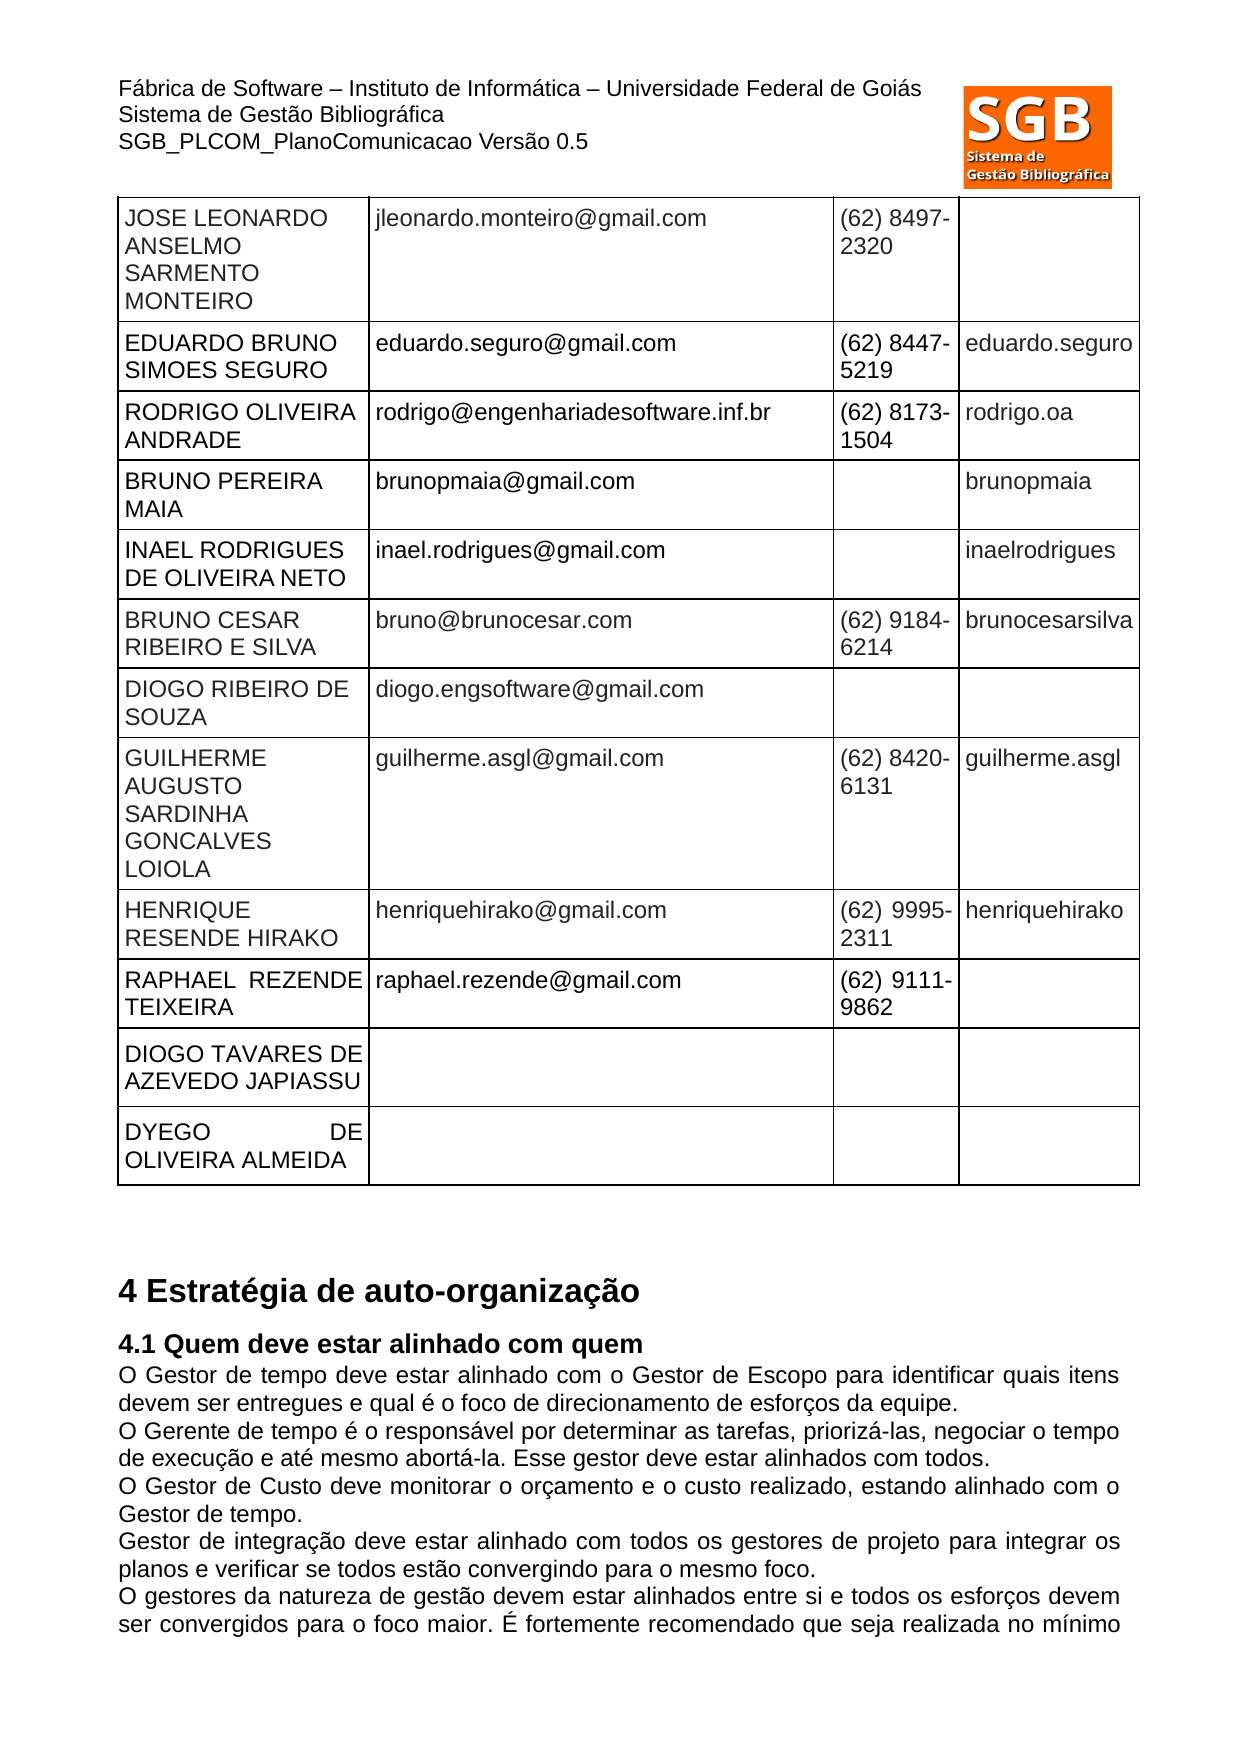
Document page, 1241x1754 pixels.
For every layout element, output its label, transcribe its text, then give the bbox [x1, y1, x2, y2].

table_cell DIOGO RIBEIRO DE SOUZA [119, 669, 368, 736]
subtitle 4 Estratégia de auto-organização [118, 1271, 1122, 1309]
table_cell BRUNO PEREIRA MAIA [119, 461, 368, 529]
table_cell [960, 198, 1139, 321]
table_cell diogo.engsoftware@gmail.com [370, 669, 833, 736]
table_cell (62) 9184-6214 [834, 600, 958, 667]
table_cell [960, 1029, 1139, 1106]
table_cell brunopmaia@gmail.com [370, 461, 833, 529]
table_cell henriquehirako [960, 890, 1139, 958]
table_cell (62) 8447-5219 [834, 322, 958, 390]
table_cell [834, 1107, 958, 1184]
table_cell JOSE LEONARDO ANSELMO SARMENTO MONTEIRO [119, 198, 368, 321]
table_cell EDUARDO BRUNO SIMOES SEGURO [119, 322, 368, 390]
table_cell [834, 669, 958, 736]
table_cell GUILHERME AUGUSTO SARDINHA GONCALVES LOIOLA [119, 738, 368, 888]
table_cell eduardo.seguro@gmail.com [370, 322, 833, 390]
table_cell eduardo.seguro [960, 322, 1139, 390]
table_cell guilherme.asgl@gmail.com [370, 738, 833, 888]
table_cell (62) 9995-2311 [834, 890, 958, 958]
text Gestor de integração deve estar alinhado com todos os gestores de projeto para integrar os planos e verificar se todos estão convergindo para o mesmo foco. [118, 1527, 1122, 1582]
table_cell [370, 1029, 833, 1106]
table_cell [960, 960, 1139, 1027]
table_cell raphael.rezende@gmail.com [370, 960, 833, 1027]
table_cell HENRIQUE RESENDE HIRAKO [119, 890, 368, 958]
table_cell DIOGO TAVARES DE AZEVEDO JAPIASSU [119, 1029, 368, 1106]
table_cell [834, 530, 958, 598]
table_cell inael.rodrigues@gmail.com [370, 530, 833, 598]
table_cell (62) 9111-9862 [834, 960, 958, 1027]
table_cell (62) 8173-1504 [834, 392, 958, 459]
text O Gestor de tempo deve estar alinhado com o Gestor de Escopo para identificar quais itens devem ser entregues e qual é o foco de direcionamento de esforços da equipe. [118, 1361, 1122, 1417]
table_cell RODRIGO OLIVEIRA ANDRADE [119, 392, 368, 459]
table_cell (62) 8497-2320 [834, 198, 958, 321]
table_cell guilherme.asgl [960, 738, 1139, 888]
table_cell DYEGO DE OLIVEIRA ALMEIDA [119, 1107, 368, 1184]
text O Gestor de Custo deve monitorar o orçamento e o custo realizado, estando alinhado com o Gestor de tempo. [118, 1472, 1122, 1527]
text O Gerente de tempo é o responsável por determinar as tarefas, priorizá-las, negociar o tempo de execução e até mesmo abortá-la. Esse gestor deve estar alinhados com todos. [118, 1417, 1122, 1472]
table_cell jleonardo.monteiro@gmail.com [370, 198, 833, 321]
table_cell henriquehirako@gmail.com [370, 890, 833, 958]
table_cell (62) 8420-6131 [834, 738, 958, 888]
table_cell [960, 1107, 1139, 1184]
table_cell [370, 1107, 833, 1184]
table_cell inaelrodrigues [960, 530, 1139, 598]
table_cell INAEL RODRIGUES DE OLIVEIRA NETO [119, 530, 368, 598]
table_cell brunocesarsilva [960, 600, 1139, 667]
table_cell [960, 669, 1139, 736]
table_cell rodrigo@engenhariadesoftware.inf.br [370, 392, 833, 459]
table_cell bruno@brunocesar.com [370, 600, 833, 667]
text O gestores da natureza de gestão devem estar alinhados entre si e todos os esforços devem ser convergidos para o foco maior. É fortemente recomendado que seja realizada no mínimo [118, 1582, 1122, 1637]
subtitle 4.1 Quem deve estar alinhado com quem [118, 1328, 1122, 1359]
table_cell brunopmaia [960, 461, 1139, 529]
table_cell rodrigo.oa [960, 392, 1139, 459]
table_cell BRUNO CESAR RIBEIRO E SILVA [119, 600, 368, 667]
table_cell [834, 1029, 958, 1106]
table_cell [834, 461, 958, 529]
table_cell RAPHAEL REZENDE TEIXEIRA [119, 960, 368, 1027]
